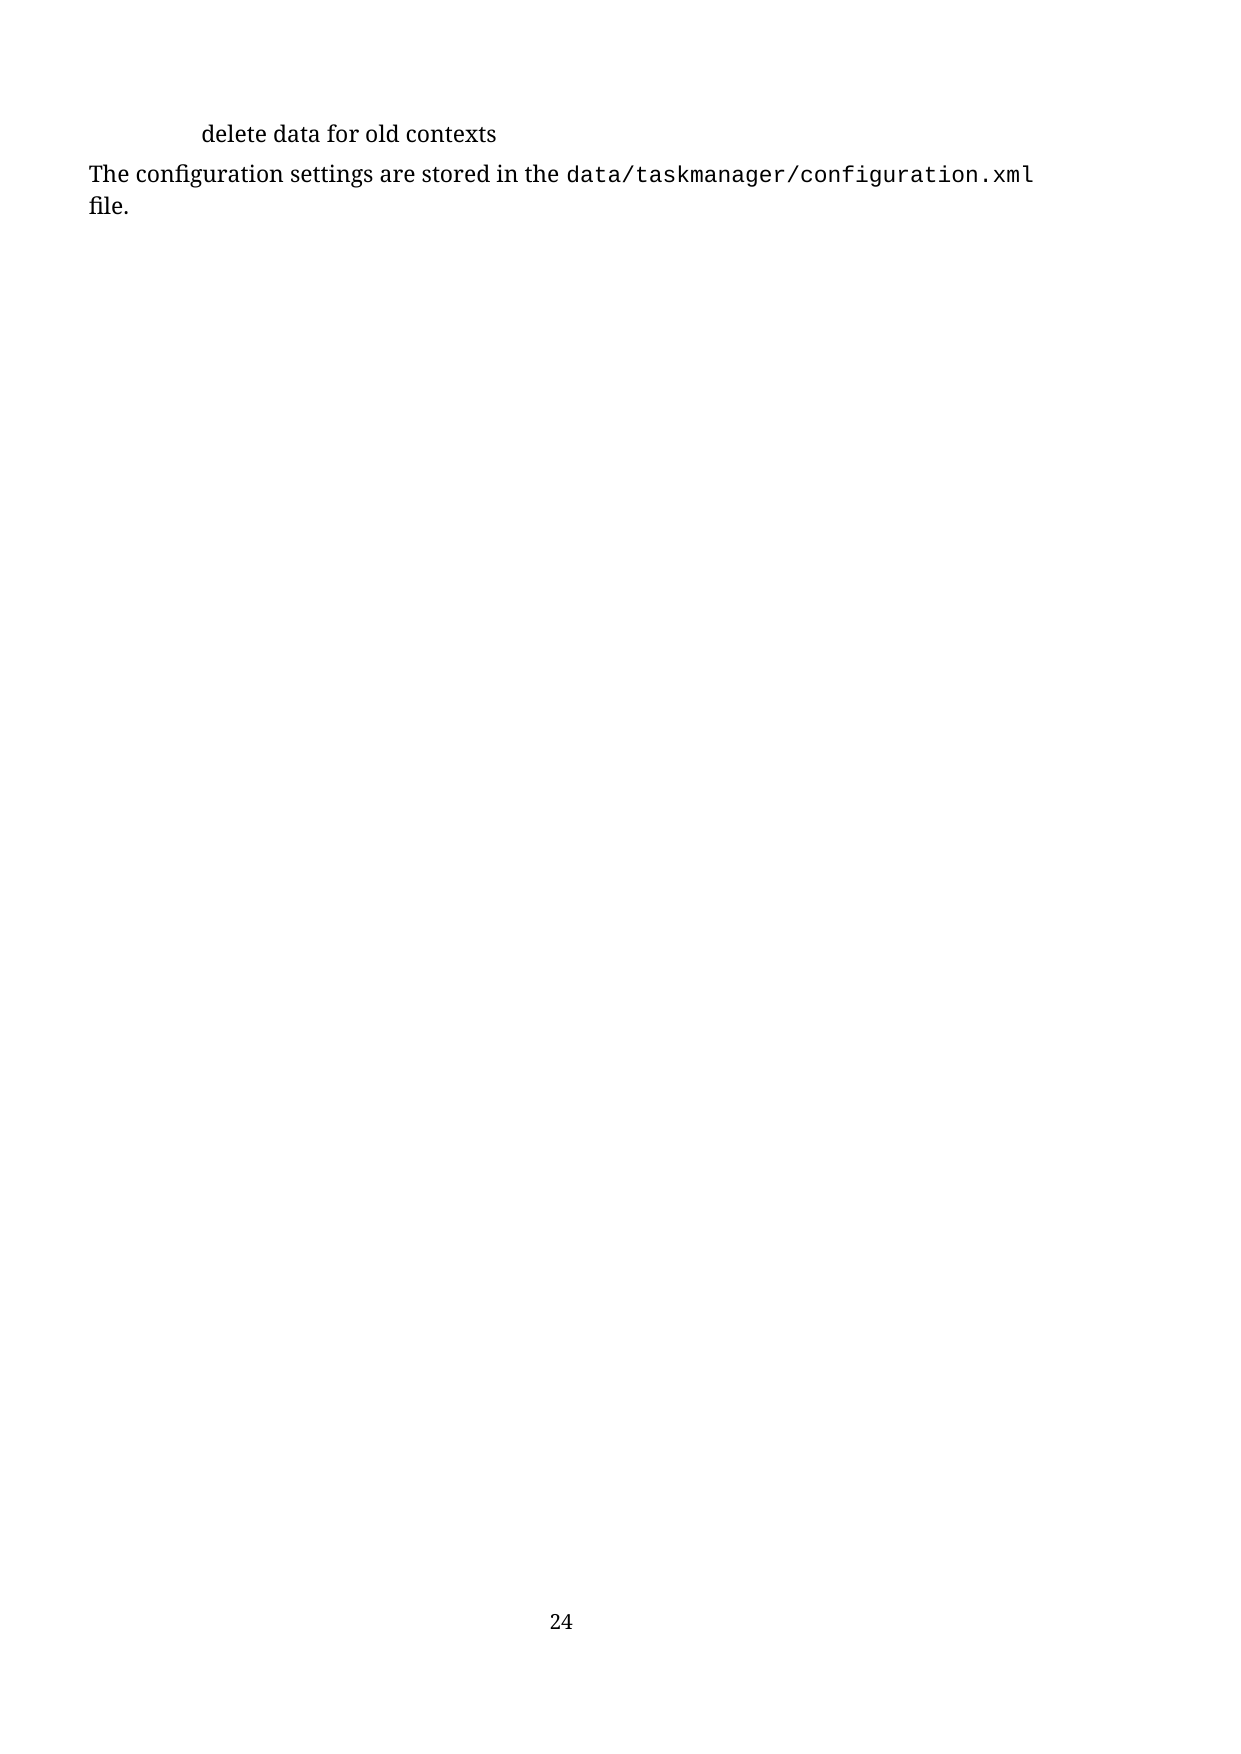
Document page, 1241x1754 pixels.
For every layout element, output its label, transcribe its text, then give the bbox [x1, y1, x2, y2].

text The configuration settings are stored in the data/taskmanager/configuration.xml file. [88, 158, 1033, 221]
list delete data for old contexts [163, 118, 1033, 149]
